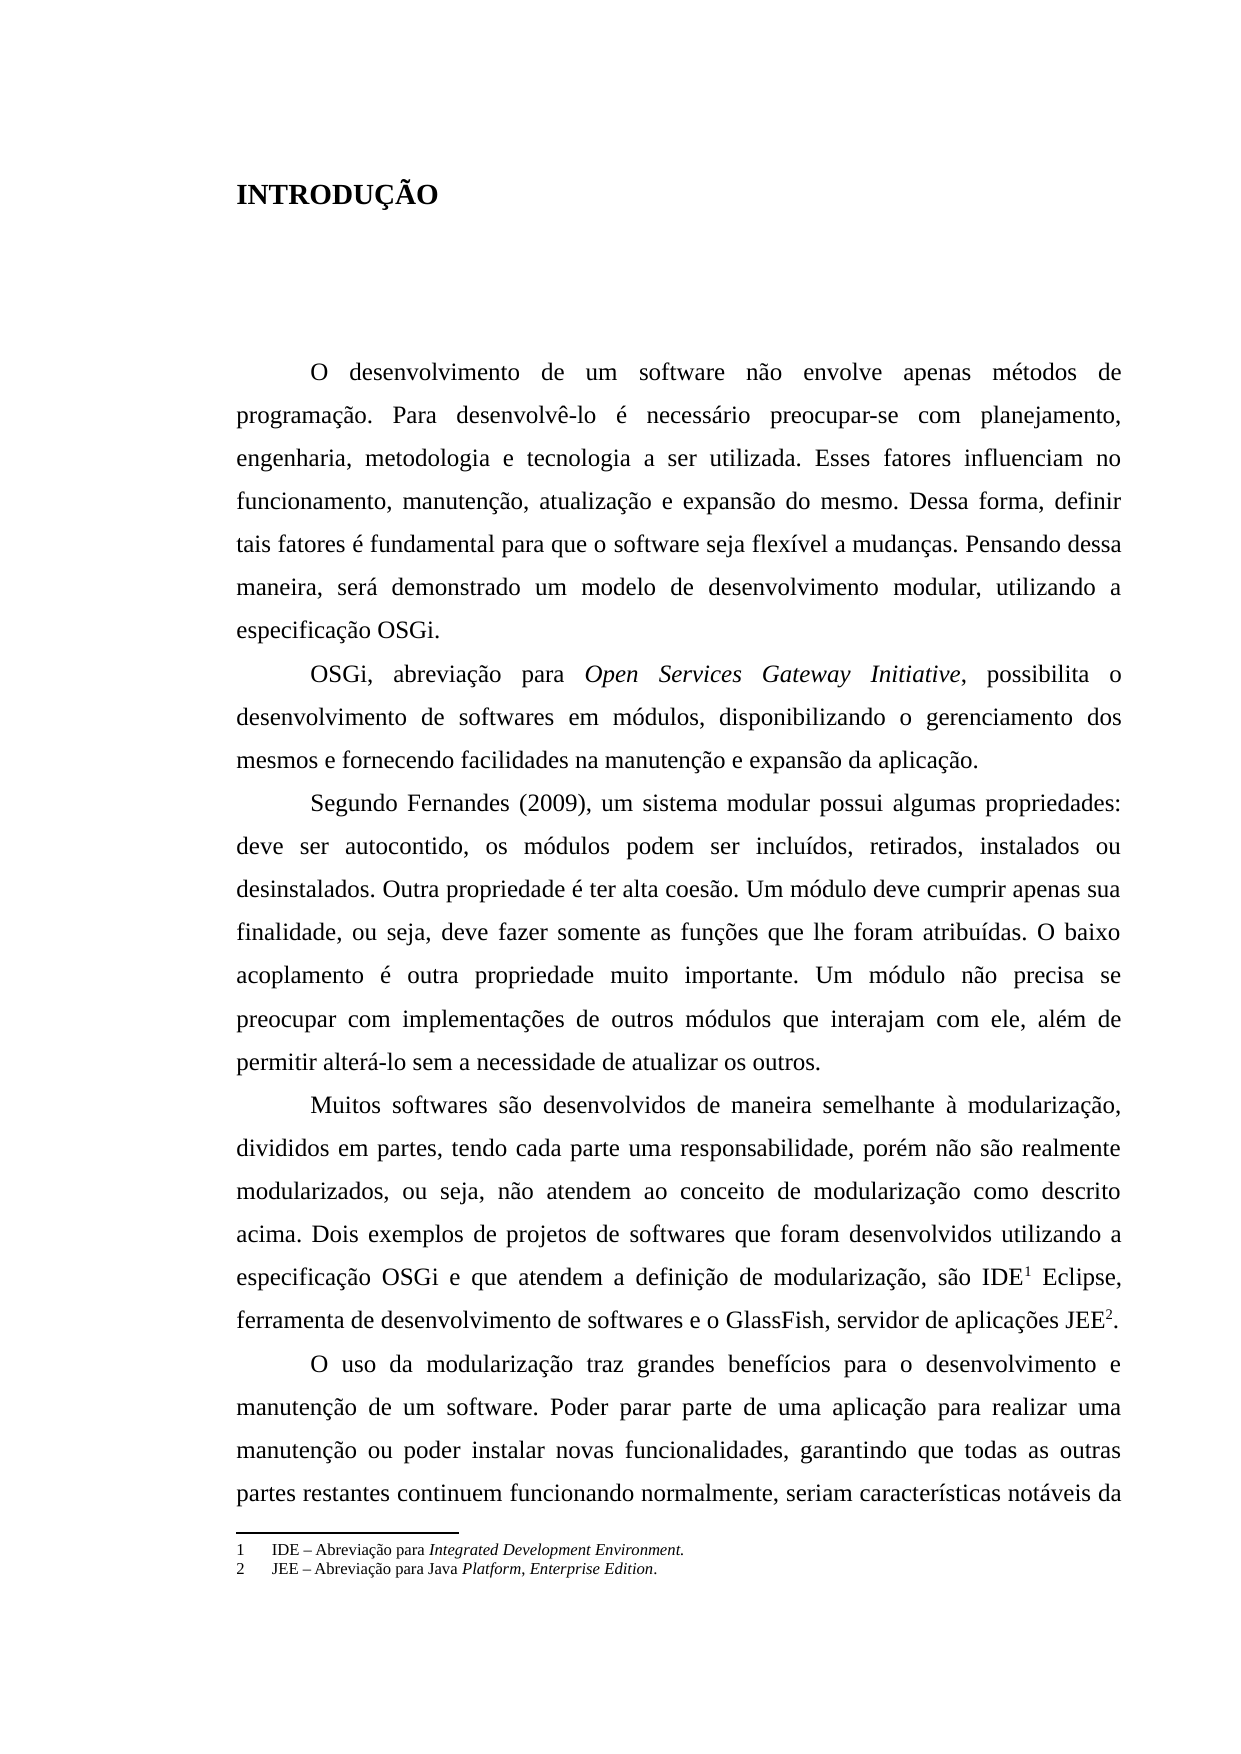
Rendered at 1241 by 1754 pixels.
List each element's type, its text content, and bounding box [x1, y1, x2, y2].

text JEE – Abreviação para Java Platform, Enterprise Edition. [236, 1558, 1122, 1578]
text O desenvolvimento de um software não envolve apenas métodos de programação. Para desenvolvê-lo é necessário preocupar-se com planejamento, engenharia, metodologia e tecnologia a ser utilizada. Esses fatores influenciam no funcionamento, manutenção, atualização e expansão do mesmo. Dessa forma, definir tais fatores é fundamental para que o software seja flexível a mudanças. Pensando dessa maneira, será demonstrado um modelo de desenvolvimento modular, utilizando a especificação OSGi. [236, 357, 1122, 644]
text Muitos softwares são desenvolvidos de maneira semelhante à modularização, divididos em partes, tendo cada parte uma responsabilidade, porém não são realmente modularizados, ou seja, não atendem ao conceito de modularização como descrito acima. Dois exemplos de projetos de softwares que foram desenvolvidos utilizando a especificação OSGi e que atendem a definição de modularização, são IDE Eclipse, ferramenta de desenvolvimento de softwares e o GlassFish, servidor de aplicações JEE. [236, 1090, 1122, 1334]
text IDE – Abreviação para Integrated Development Environment. [236, 1539, 1122, 1558]
text OSGi, abreviação para Open Services Gateway Initiative, possibilita o desenvolvimento de softwares em módulos, disponibilizando o gerenciamento dos mesmos e fornecendo facilidades na manutenção e expansão da aplicação. [236, 659, 1122, 774]
text Segundo Fernandes (2009), um sistema modular possui algumas propriedades: deve ser autocontido, os módulos podem ser incluídos, retirados, instalados ou desinstalados. Outra propriedade é ter alta coesão. Um módulo deve cumprir apenas sua finalidade, ou seja, deve fazer somente as funções que lhe foram atribuídas. O baixo acoplamento é outra propriedade muito importante. Um módulo não precisa se preocupar com implementações de outros módulos que interajam com ele, além de permitir alterá-lo sem a necessidade de atualizar os outros. [236, 788, 1122, 1076]
subtitle Introdução [236, 177, 1122, 211]
text O uso da modularização traz grandes benefícios para o desenvolvimento e manutenção de um software. Poder parar parte de uma aplicação para realizar uma manutenção ou poder instalar novas funcionalidades, garantindo que todas as outras partes restantes continuem funcionando normalmente, seriam características notáveis da [236, 1349, 1122, 1507]
